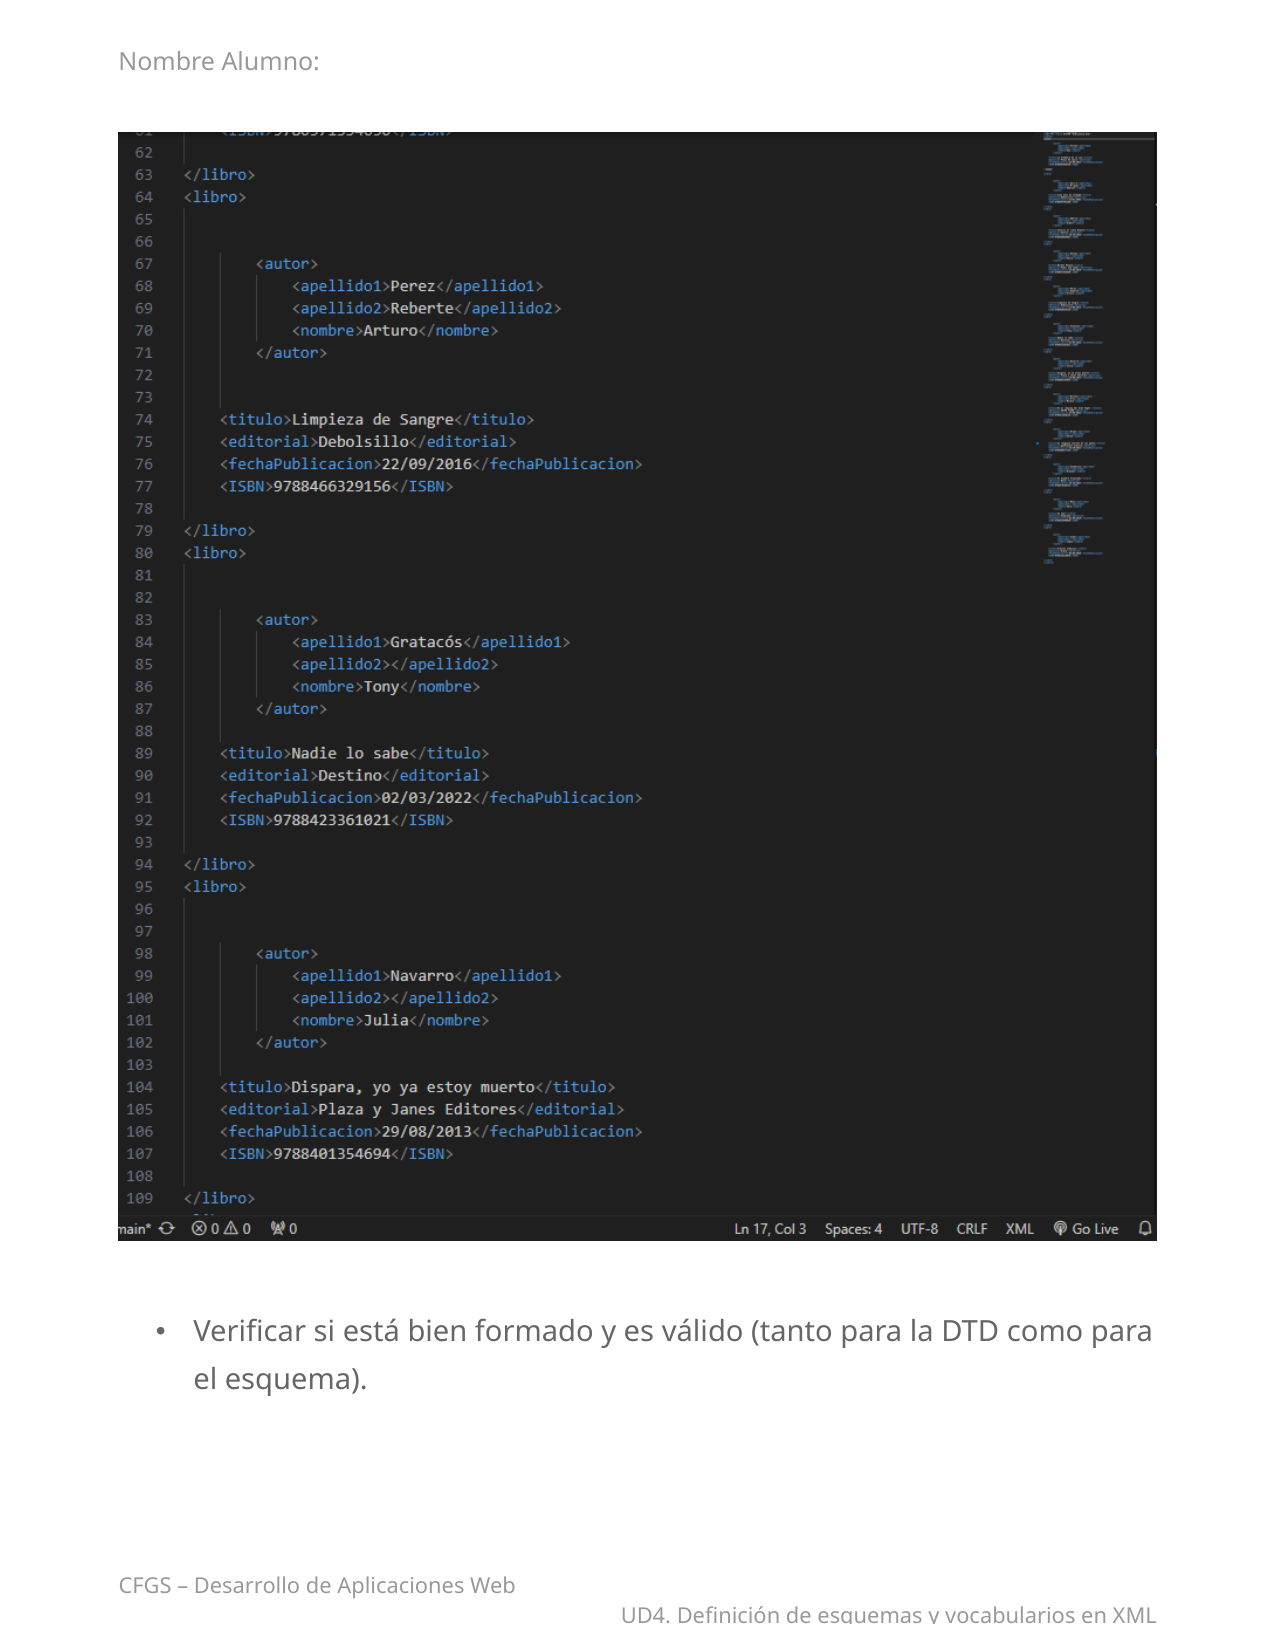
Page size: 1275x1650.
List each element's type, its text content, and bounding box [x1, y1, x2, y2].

list Verificar si está bien formado y es válido (tanto para la DTD como para el esquema). [156, 1310, 1157, 1398]
picture [118, 132, 1157, 1241]
